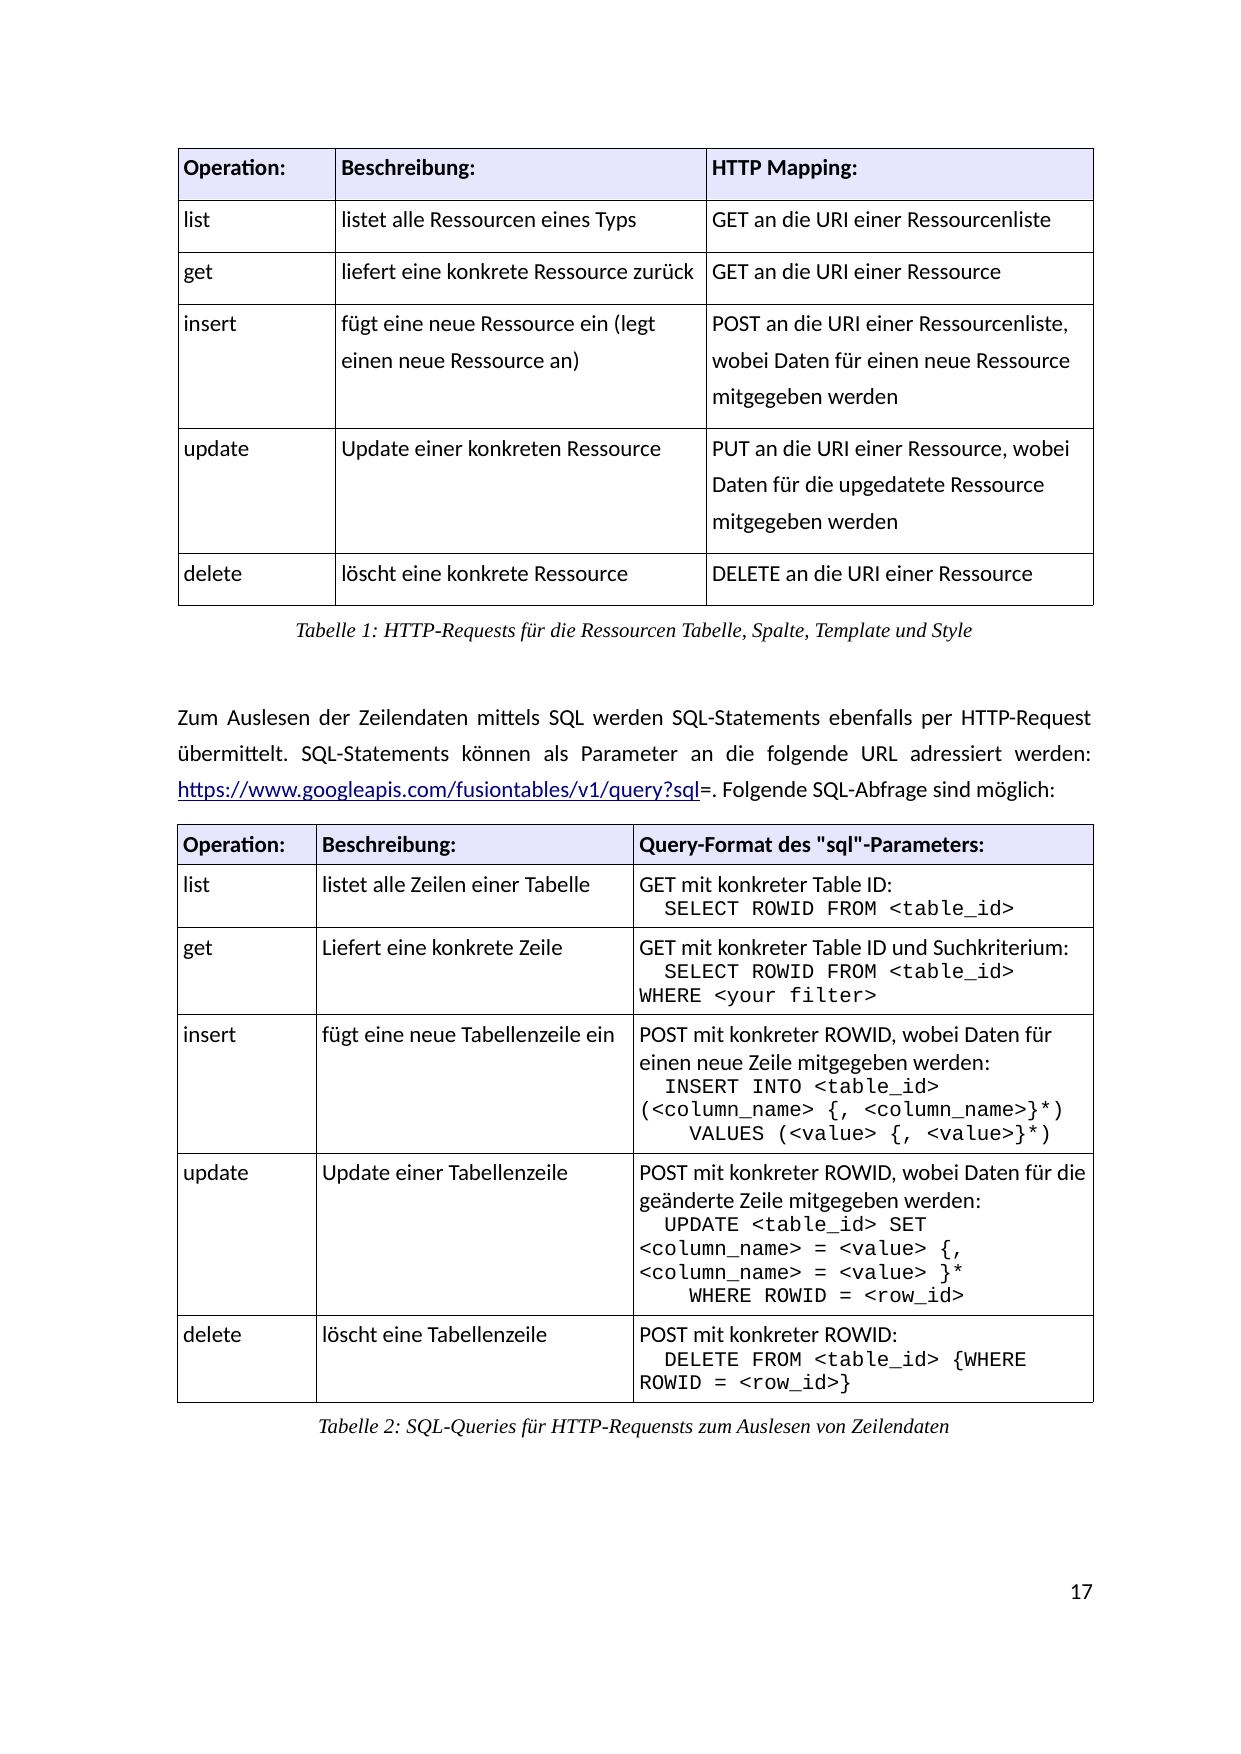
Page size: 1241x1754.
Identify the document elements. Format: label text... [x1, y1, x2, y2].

table_cell löscht eine konkrete Ressource [336, 554, 706, 605]
table_cell Update einer Tabellenzeile [317, 1154, 633, 1315]
table_header Beschreibung: [317, 825, 633, 864]
table_header Beschreibung: [336, 149, 706, 199]
table_cell Liefert eine konkrete Zeile [317, 928, 633, 1014]
table_cell POST mit konkreter ROWID: DELETE FROM <table_id> {WHERE ROWID = <row_id>} [634, 1316, 1093, 1402]
table_cell Update einer konkreten Ressource [336, 429, 706, 553]
table_cell insert [178, 1015, 316, 1152]
table_cell POST mit konkreter ROWID, wobei Daten für einen neue Zeile mitgegeben werden: INSERT INTO <table_id> (<column_name> {, <column_name>}*) VALUES (<value> {, <value>}*) [634, 1015, 1093, 1152]
table_header Operation: [179, 149, 335, 199]
table_cell get [178, 928, 316, 1014]
table_header Operation: [178, 825, 316, 864]
table_cell fügt eine neue Ressource ein (legt einen neue Ressource an) [336, 305, 706, 428]
table_cell listet alle Zeilen einer Tabelle [317, 865, 633, 927]
table_cell POST an die URI einer Ressourcenliste, wobei Daten für einen neue Ressource mitgegeben werden [707, 305, 1093, 428]
table_cell listet alle Ressourcen eines Typs [336, 201, 706, 252]
text Tabelle 2: SQL-Queries für HTTP-Requensts zum Auslesen von Zeilendaten [177, 1414, 1093, 1438]
table_cell GET an die URI einer Ressource [707, 253, 1093, 303]
table_cell PUT an die URI einer Ressource, wobei Daten für die upgedatete Ressource mitgegeben werden [707, 429, 1093, 553]
table_cell delete [178, 1316, 316, 1402]
table_cell get [179, 253, 335, 303]
table_cell list [178, 865, 316, 927]
table_cell delete [179, 554, 335, 605]
table_cell insert [179, 305, 335, 428]
table_header HTTP Mapping: [707, 149, 1093, 199]
text Zum Auslesen der Zeilendaten mittels SQL werden SQL-Statements ebenfalls per HTTP-Request übermittelt. SQL-Statements können als Parameter an die folgende URL adressiert werden: https://www.googleapis.com/fusiontables/v1/query?sql=. Folgende SQL-Abfrage sind möglich: [177, 703, 1093, 803]
table_cell löscht eine Tabellenzeile [317, 1316, 633, 1402]
table_cell DELETE an die URI einer Ressource [707, 554, 1093, 605]
table_cell GET an die URI einer Ressourcenliste [707, 201, 1093, 252]
table_cell fügt eine neue Tabellenzeile ein [317, 1015, 633, 1152]
table_cell update [179, 429, 335, 553]
table_cell list [179, 201, 335, 252]
table_cell liefert eine konkrete Ressource zurück [336, 253, 706, 303]
table_header Query-Format des "sql"-Parameters: [634, 825, 1093, 864]
table_cell update [178, 1154, 316, 1315]
table_cell GET mit konkreter Table ID und Suchkriterium: SELECT ROWID FROM <table_id> WHERE <your filter> [634, 928, 1093, 1014]
table_cell GET mit konkreter Table ID: SELECT ROWID FROM <table_id> [634, 865, 1093, 927]
table_cell POST mit konkreter ROWID, wobei Daten für die geänderte Zeile mitgegeben werden: UPDATE <table_id> SET <column_name> = <value> {, <column_name> = <value> }* WHERE ROWID = <row_id> [634, 1154, 1093, 1315]
text Tabelle 1: HTTP-Requests für die Ressourcen Tabelle, Spalte, Template und Style [177, 617, 1093, 642]
